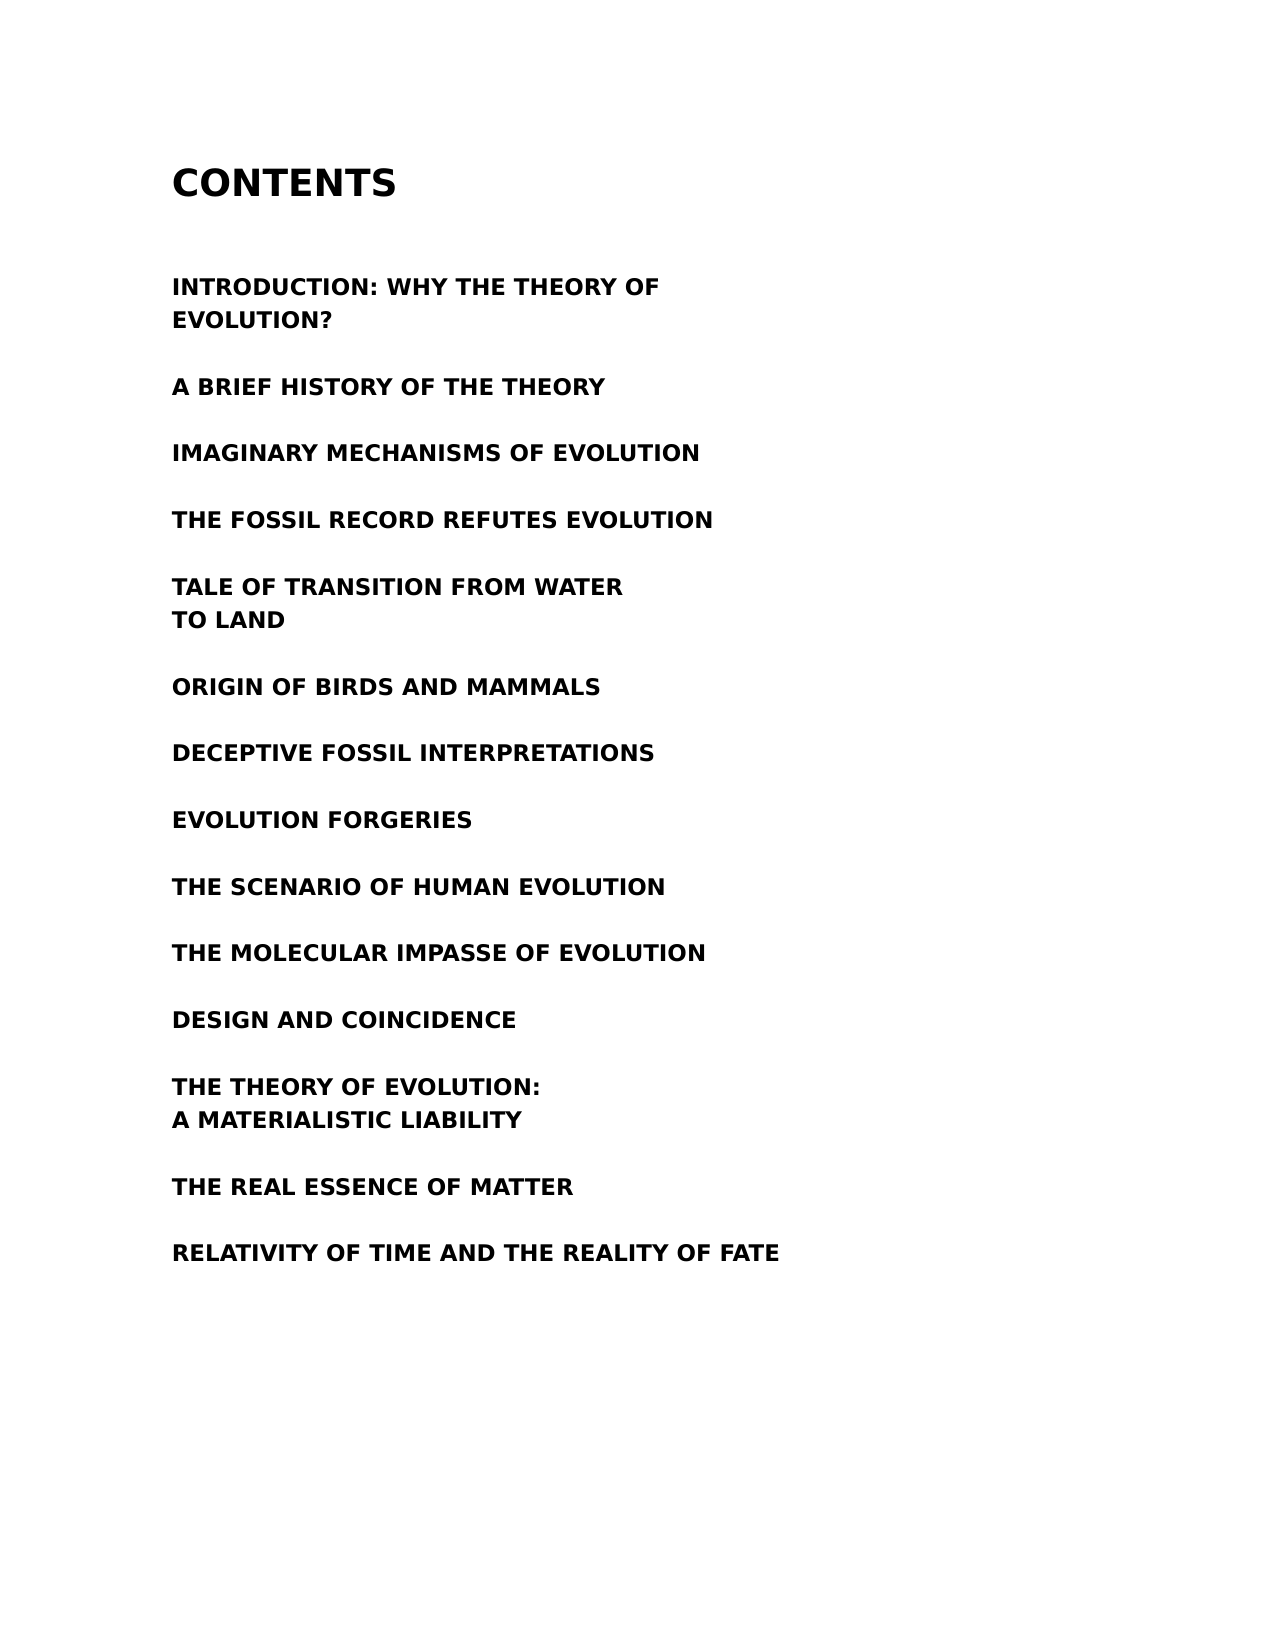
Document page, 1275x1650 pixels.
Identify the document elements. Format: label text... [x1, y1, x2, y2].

text TALE OF TRANSITION FROM WATER [112, 568, 1162, 602]
text THE MOLECULAR IMPASSE OF EVOLUTION [112, 935, 1162, 968]
text ORIGIN OF BIRDS AND MAMMALS [112, 668, 1162, 702]
text IMAGINARY MECHANISMS OF EVOLUTION [112, 435, 1162, 468]
text CONTENTS [112, 175, 1162, 202]
text THE FOSSIL RECORD REFUTES EVOLUTION [112, 502, 1162, 535]
text THE SCENARIO OF HUMAN EVOLUTION [112, 868, 1162, 902]
text TO LAND [112, 602, 1162, 635]
text THE REAL ESSENCE OF MATTER [112, 1168, 1162, 1202]
text EVOLUTION? [112, 302, 1162, 335]
text THE THEORY OF EVOLUTION: [112, 1068, 1162, 1102]
text A MATERIALISTIC LIABILITY [112, 1102, 1162, 1135]
text EVOLUTION FORGERIES [112, 802, 1162, 835]
text DESIGN AND COINCIDENCE [112, 1002, 1162, 1035]
text INTRODUCTION: WHY THE THEORY OF [112, 268, 1162, 302]
text DECEPTIVE FOSSIL INTERPRETATIONS [112, 735, 1162, 768]
text A BRIEF HISTORY OF THE THEORY [112, 368, 1162, 402]
text RELATIVITY OF TIME AND THE REALITY OF FATE [112, 1235, 1162, 1268]
